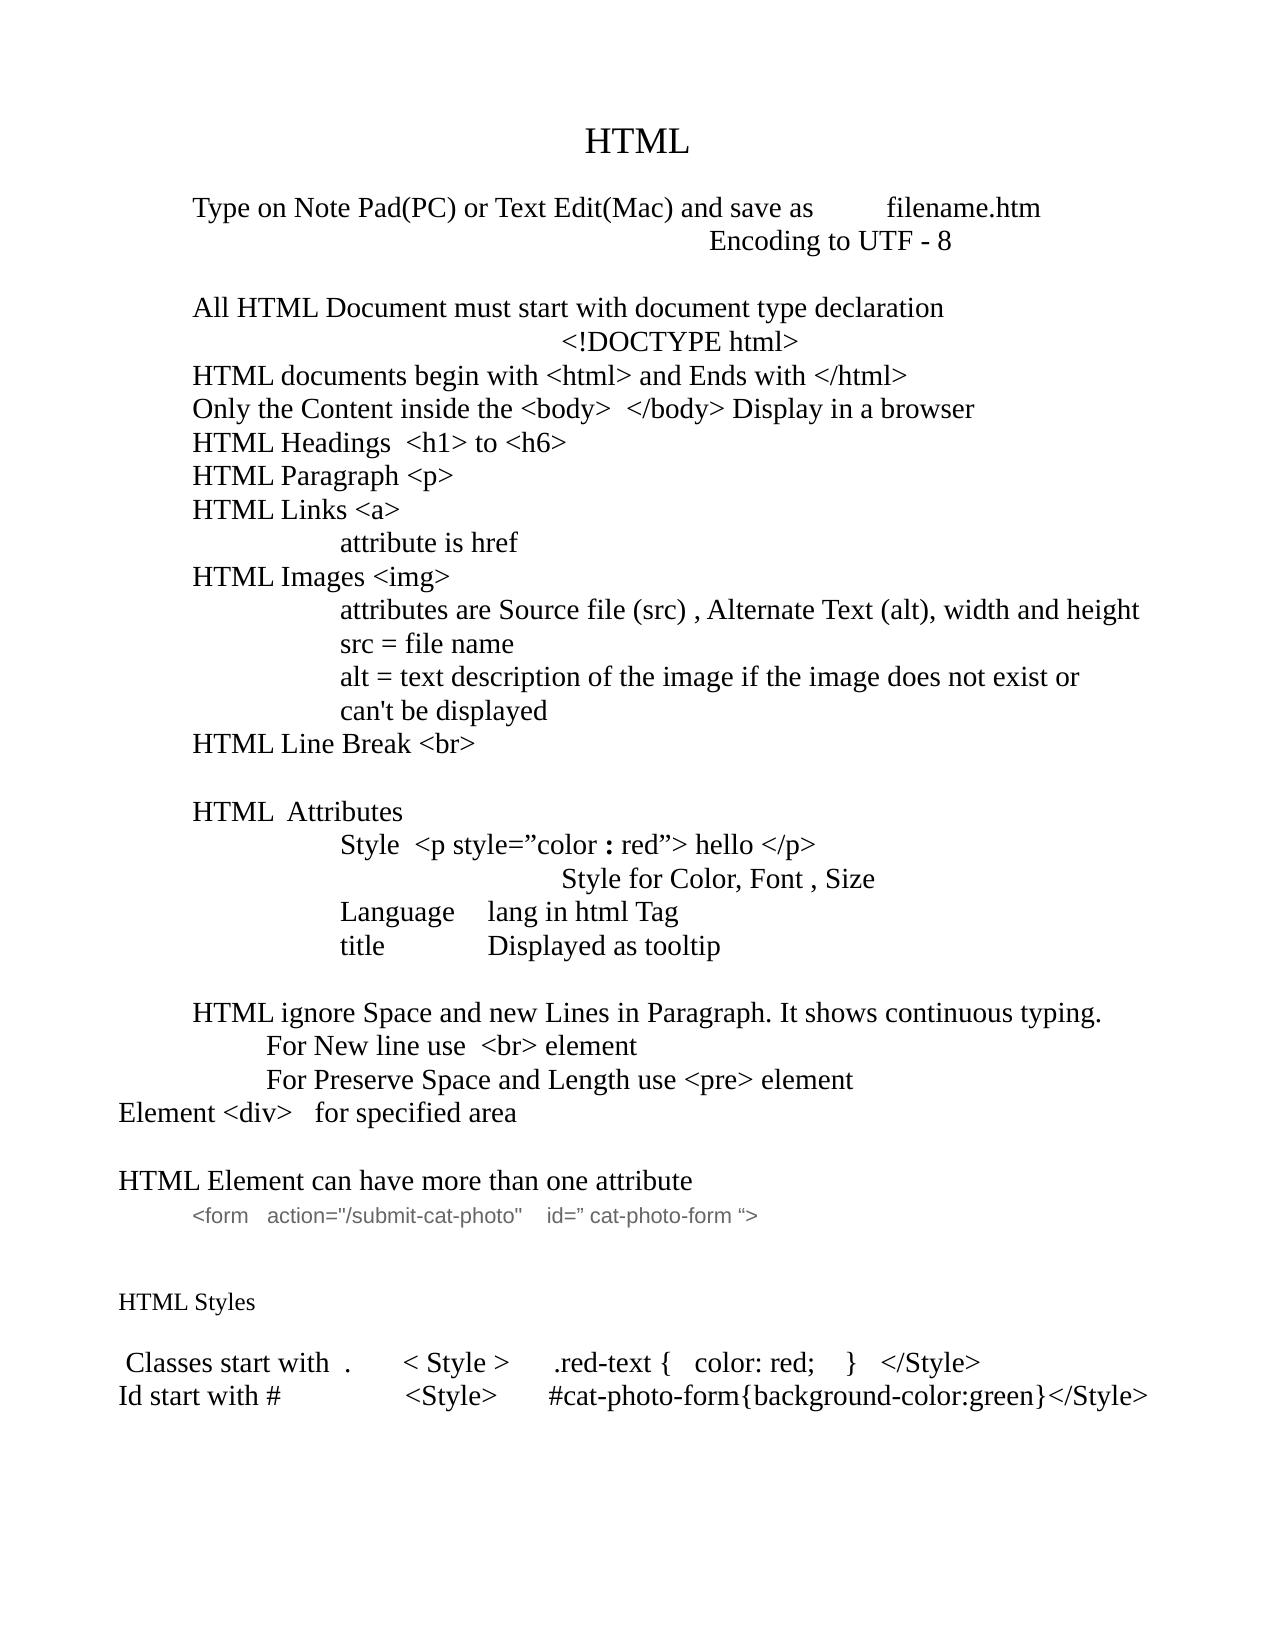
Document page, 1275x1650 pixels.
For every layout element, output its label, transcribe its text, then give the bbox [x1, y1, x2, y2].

text Classes start with . < Style > .red-text { color: red; } </Style> [118, 1345, 1157, 1378]
text HTML documents begin with <html> and Ends with </html> [118, 358, 1157, 391]
text HTML Images <img> [118, 559, 1157, 592]
text HTML Headings <h1> to <h6> [118, 425, 1157, 458]
text alt = text description of the image if the image does not exist or can't be displayed [118, 659, 1157, 727]
text All HTML Document must start with document type declaration [118, 291, 1157, 324]
text <!DOCTYPE html> [118, 324, 1157, 358]
text For Preserve Space and Length use <pre> element [118, 1062, 1157, 1096]
text HTML Styles [118, 1287, 1157, 1316]
text Id start with # <Style> #cat-photo-form{background-color:green}</Style> [118, 1378, 1157, 1412]
text Element <div> for specified area [118, 1096, 1157, 1129]
text Encoding to UTF - 8 [118, 223, 1157, 257]
text For New line use <br> element [118, 1028, 1157, 1062]
text HTML Line Break <br> [118, 727, 1157, 760]
text Type on Note Pad(PC) or Text Edit(Mac) and save as filename.htm [118, 190, 1157, 223]
text Style for Color, Font , Size [118, 861, 1157, 894]
text HTML ignore Space and new Lines in Paragraph. It shows continuous typing. [118, 995, 1157, 1028]
text attributes are Source file (src) , Alternate Text (alt), width and height [118, 592, 1157, 626]
text attribute is href [118, 525, 1157, 559]
text HTML Attributes [118, 794, 1157, 827]
text HTML Paragraph <p> [118, 458, 1157, 492]
text Style <p style=”color : red”> hello </p> [118, 827, 1157, 861]
text HTML Element can have more than one attribute [118, 1163, 1157, 1196]
text HTML [118, 118, 1157, 161]
text Only the Content inside the <body> </body> Display in a browser [118, 391, 1157, 425]
text HTML Links <a> [118, 492, 1157, 525]
text Language lang in html Tag [118, 894, 1157, 928]
text src = file name [118, 626, 1157, 659]
text title Displayed as tooltip [118, 928, 1157, 961]
text <form action="/submit-cat-photo" id=” cat-photo-form “> [118, 1196, 1157, 1230]
